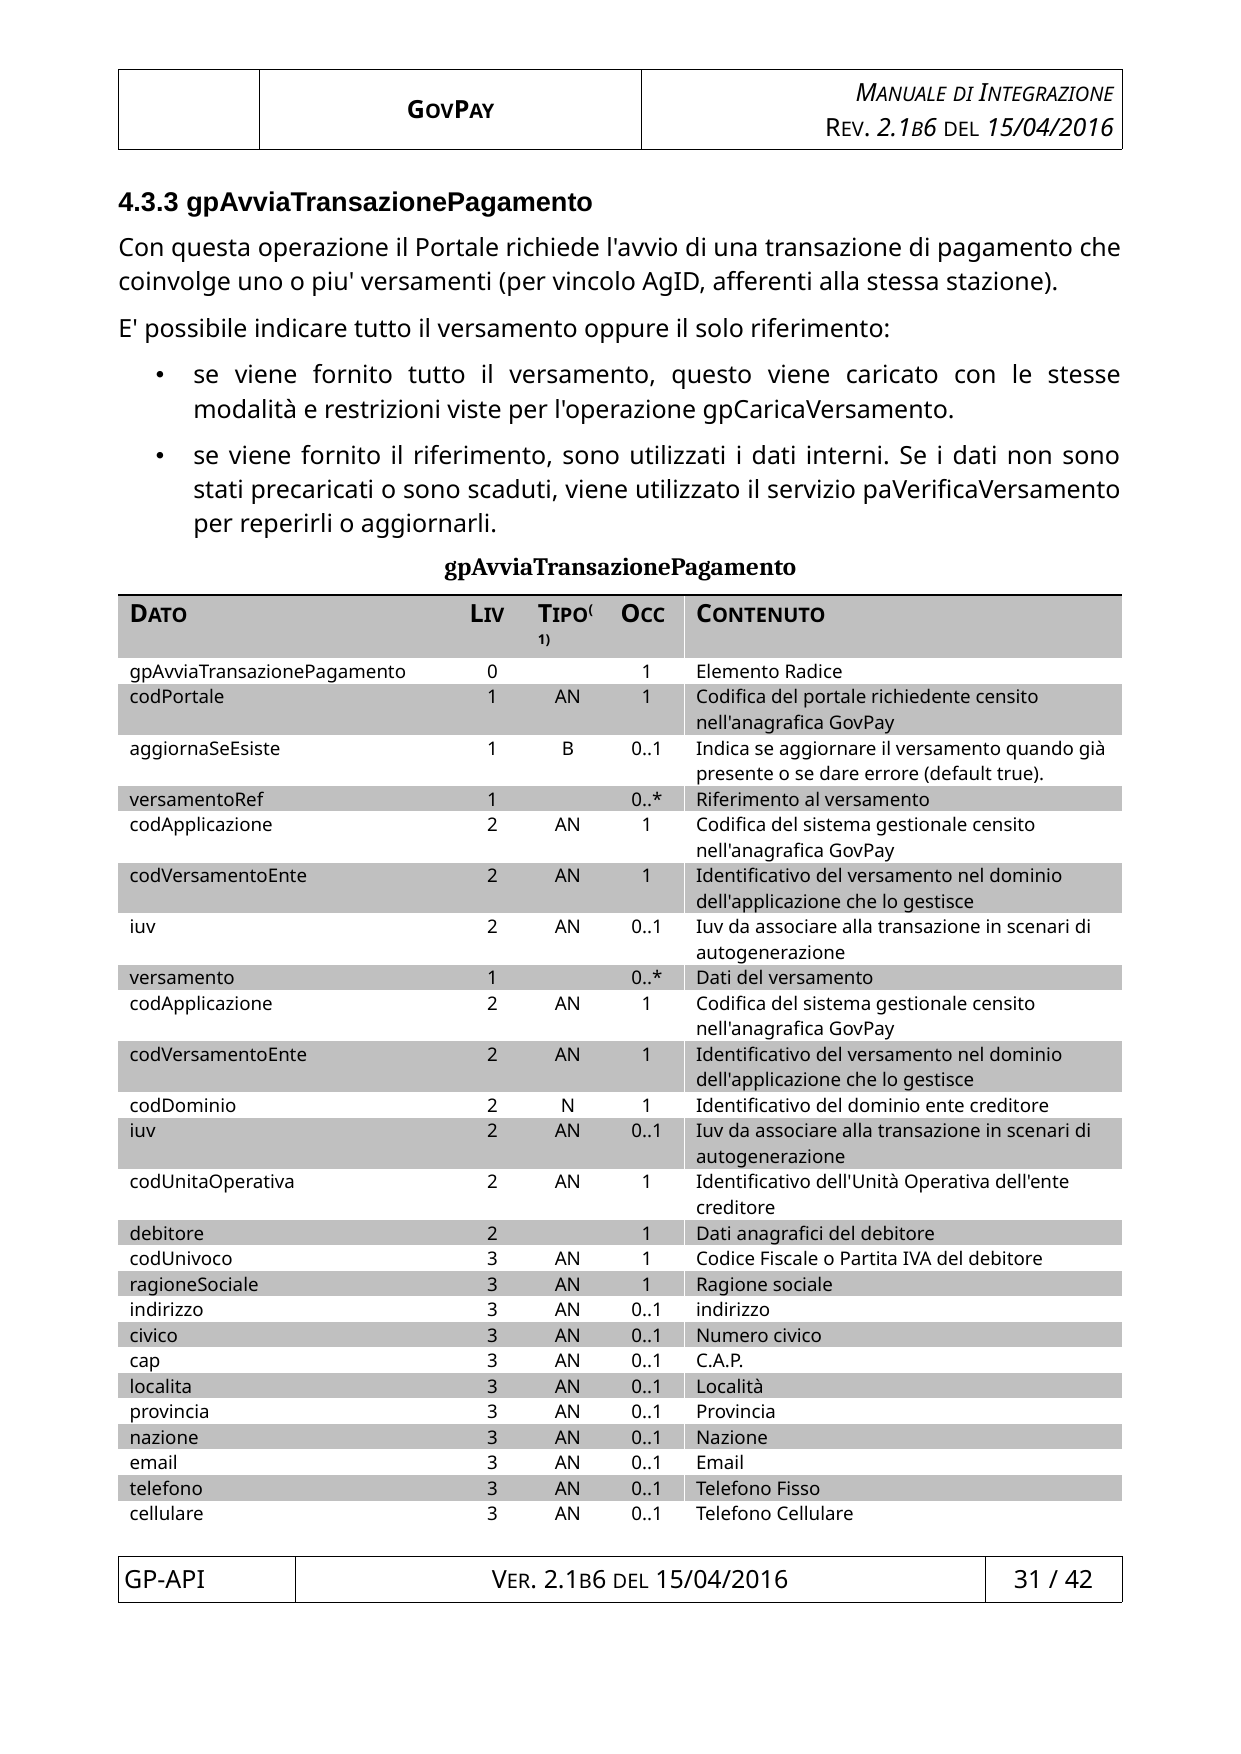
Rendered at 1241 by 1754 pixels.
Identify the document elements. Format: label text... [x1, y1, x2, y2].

table_header gpAvviaTransazionePagamento [118, 553, 1122, 594]
table_cell 0..1 [609, 1475, 684, 1501]
table_cell 1 [609, 658, 684, 684]
table_cell 0..1 [609, 1296, 684, 1322]
table_cell Liv [458, 596, 526, 658]
table_cell AN [526, 1399, 609, 1424]
table_cell AN [526, 1501, 609, 1526]
table_cell 1 [609, 990, 684, 1041]
table_cell ragioneSociale [118, 1271, 458, 1296]
table_cell 2 [458, 1118, 526, 1169]
table_cell AN [526, 1348, 609, 1373]
table_cell Dato [118, 596, 458, 658]
table_cell Provincia [685, 1399, 1122, 1424]
table_cell iuv [118, 1118, 458, 1169]
table_cell Email [685, 1450, 1122, 1475]
table_cell AN [526, 684, 609, 735]
table_cell iuv [118, 914, 458, 964]
table_cell Dati anagrafici del debitore [685, 1220, 1122, 1245]
table_cell 3 [458, 1348, 526, 1373]
table_cell AN [526, 863, 609, 913]
table_cell 0..1 [609, 1322, 684, 1347]
table_cell 0..1 [609, 1450, 684, 1475]
table_cell AN [526, 1271, 609, 1296]
table_cell localita [118, 1373, 458, 1398]
table_cell Ragione sociale [685, 1271, 1122, 1296]
table_cell 1 [458, 786, 526, 811]
table_cell 0..1 [609, 1424, 684, 1449]
table_cell codUnitaOperativa [118, 1169, 458, 1220]
table_cell AN [526, 1296, 609, 1322]
table_cell codDominio [118, 1092, 458, 1118]
table_cell versamentoRef [118, 786, 458, 811]
table_cell AN [526, 1322, 609, 1347]
table_cell 3 [458, 1450, 526, 1475]
table_cell N [526, 1092, 609, 1118]
table_cell 1 [609, 1092, 684, 1118]
table_cell Località [685, 1373, 1122, 1398]
table_cell aggiornaSeEsiste [118, 735, 458, 786]
table_cell AN [526, 1424, 609, 1449]
table_cell cap [118, 1348, 458, 1373]
table_cell AN [526, 914, 609, 964]
table_cell 0..* [609, 965, 684, 990]
table_cell Identificativo del dominio ente creditore [685, 1092, 1122, 1118]
table_cell 3 [458, 1424, 526, 1449]
table_cell indirizzo [118, 1296, 458, 1322]
table_cell 3 [458, 1245, 526, 1271]
table_cell codApplicazione [118, 811, 458, 862]
table_cell indirizzo [685, 1296, 1122, 1322]
table_cell 1 [458, 965, 526, 990]
table_cell 0..1 [609, 1118, 684, 1169]
table_cell Codifica del sistema gestionale censito nell'anagrafica GovPay [685, 811, 1122, 862]
table_cell telefono [118, 1475, 458, 1501]
table_cell civico [118, 1322, 458, 1347]
table_cell C.A.P. [685, 1348, 1122, 1373]
table_cell AN [526, 1118, 609, 1169]
table_cell [526, 1220, 609, 1245]
table_cell 0 [458, 658, 526, 684]
table_cell 1 [609, 684, 684, 735]
table_cell 0..1 [609, 1501, 684, 1526]
table_cell Codifica del portale richiedente censito nell'anagrafica GovPay [685, 684, 1122, 735]
table_cell Tipo(1) [526, 596, 609, 658]
text Con questa operazione il Portale richiede l'avvio di una transazione di pagamento che coinvolge uno o piu' versamenti (per vincolo AgID, afferenti alla stessa stazione). [118, 230, 1122, 298]
table_cell 1 [609, 863, 684, 913]
table_cell 1 [609, 1169, 684, 1220]
table_cell email [118, 1450, 458, 1475]
table_cell 2 [458, 1220, 526, 1245]
table_cell Iuv da associare alla transazione in scenari di autogenerazione [685, 1118, 1122, 1169]
table_cell 2 [458, 914, 526, 964]
table_cell 3 [458, 1271, 526, 1296]
table_cell Riferimento al versamento [685, 786, 1122, 811]
table_cell Elemento Radice [685, 658, 1122, 684]
table_cell Iuv da associare alla transazione in scenari di autogenerazione [685, 914, 1122, 964]
table_cell codUnivoco [118, 1245, 458, 1271]
table_cell 3 [458, 1373, 526, 1398]
table_cell AN [526, 811, 609, 862]
table_cell Identificativo del versamento nel dominio dell'applicazione che lo gestisce [685, 1041, 1122, 1092]
table_cell 3 [458, 1322, 526, 1347]
table_cell AN [526, 1169, 609, 1220]
list se viene fornito il riferimento, sono utilizzati i dati interni. Se i dati non sono stati precaricati o sono scaduti, viene utilizzato il servizio paVerificaVersamento per reperirli o aggiornarli. [156, 438, 1122, 540]
table_cell AN [526, 1450, 609, 1475]
table_cell 0..1 [609, 1399, 684, 1424]
table_cell codVersamentoEnte [118, 863, 458, 913]
table_cell 0..1 [609, 1373, 684, 1398]
table_cell codVersamentoEnte [118, 1041, 458, 1092]
table_cell Telefono Cellulare [685, 1501, 1122, 1526]
table_cell 3 [458, 1399, 526, 1424]
table_cell Dati del versamento [685, 965, 1122, 990]
table_cell AN [526, 1041, 609, 1092]
table_cell 1 [609, 1245, 684, 1271]
table_cell 1 [458, 735, 526, 786]
table_cell 1 [458, 684, 526, 735]
table_cell nazione [118, 1424, 458, 1449]
table_cell codPortale [118, 684, 458, 735]
table_cell 2 [458, 1169, 526, 1220]
table_cell AN [526, 1245, 609, 1271]
table_cell 2 [458, 811, 526, 862]
table_cell 2 [458, 990, 526, 1041]
table_cell codApplicazione [118, 990, 458, 1041]
table_cell AN [526, 990, 609, 1041]
table_cell Identificativo dell'Unità Operativa dell'ente creditore [685, 1169, 1122, 1220]
table_cell Indica se aggiornare il versamento quando già presente o se dare errore (default true). [685, 735, 1122, 786]
table_cell [526, 786, 609, 811]
table_cell 1 [609, 1041, 684, 1092]
table_cell 1 [609, 1220, 684, 1245]
table_cell Telefono Fisso [685, 1475, 1122, 1501]
table_cell Identificativo del versamento nel dominio dell'applicazione che lo gestisce [685, 863, 1122, 913]
table_cell 1 [609, 1271, 684, 1296]
table_cell 0..1 [609, 735, 684, 786]
subtitle gpAvviaTransazionePagamento [118, 186, 1122, 217]
list se viene fornito tutto il versamento, questo viene caricato con le stesse modalità e restrizioni viste per l'operazione gpCaricaVersamento. [156, 357, 1122, 425]
table_cell provincia [118, 1399, 458, 1424]
table_cell versamento [118, 965, 458, 990]
table_cell 0..* [609, 786, 684, 811]
table_cell [526, 965, 609, 990]
table_cell 2 [458, 1092, 526, 1118]
table_cell 0..1 [609, 1348, 684, 1373]
table_cell Contenuto [685, 596, 1122, 658]
table_cell debitore [118, 1220, 458, 1245]
table_cell [526, 658, 609, 684]
table_cell 3 [458, 1475, 526, 1501]
table_cell Numero civico [685, 1322, 1122, 1347]
table_cell Codifica del sistema gestionale censito nell'anagrafica GovPay [685, 990, 1122, 1041]
table_cell B [526, 735, 609, 786]
text E' possibile indicare tutto il versamento oppure il solo riferimento: [118, 311, 1122, 345]
table_cell 3 [458, 1296, 526, 1322]
table_cell 2 [458, 863, 526, 913]
table_cell gpAvviaTransazionePagamento [118, 658, 458, 684]
table_cell AN [526, 1475, 609, 1501]
table_cell cellulare [118, 1501, 458, 1526]
table_cell 1 [609, 811, 684, 862]
table_cell AN [526, 1373, 609, 1398]
table_cell Occ [609, 596, 684, 658]
table_cell Nazione [685, 1424, 1122, 1449]
table_cell 0..1 [609, 914, 684, 964]
table_cell 3 [458, 1501, 526, 1526]
table_cell Codice Fiscale o Partita IVA del debitore [685, 1245, 1122, 1271]
table_cell 2 [458, 1041, 526, 1092]
